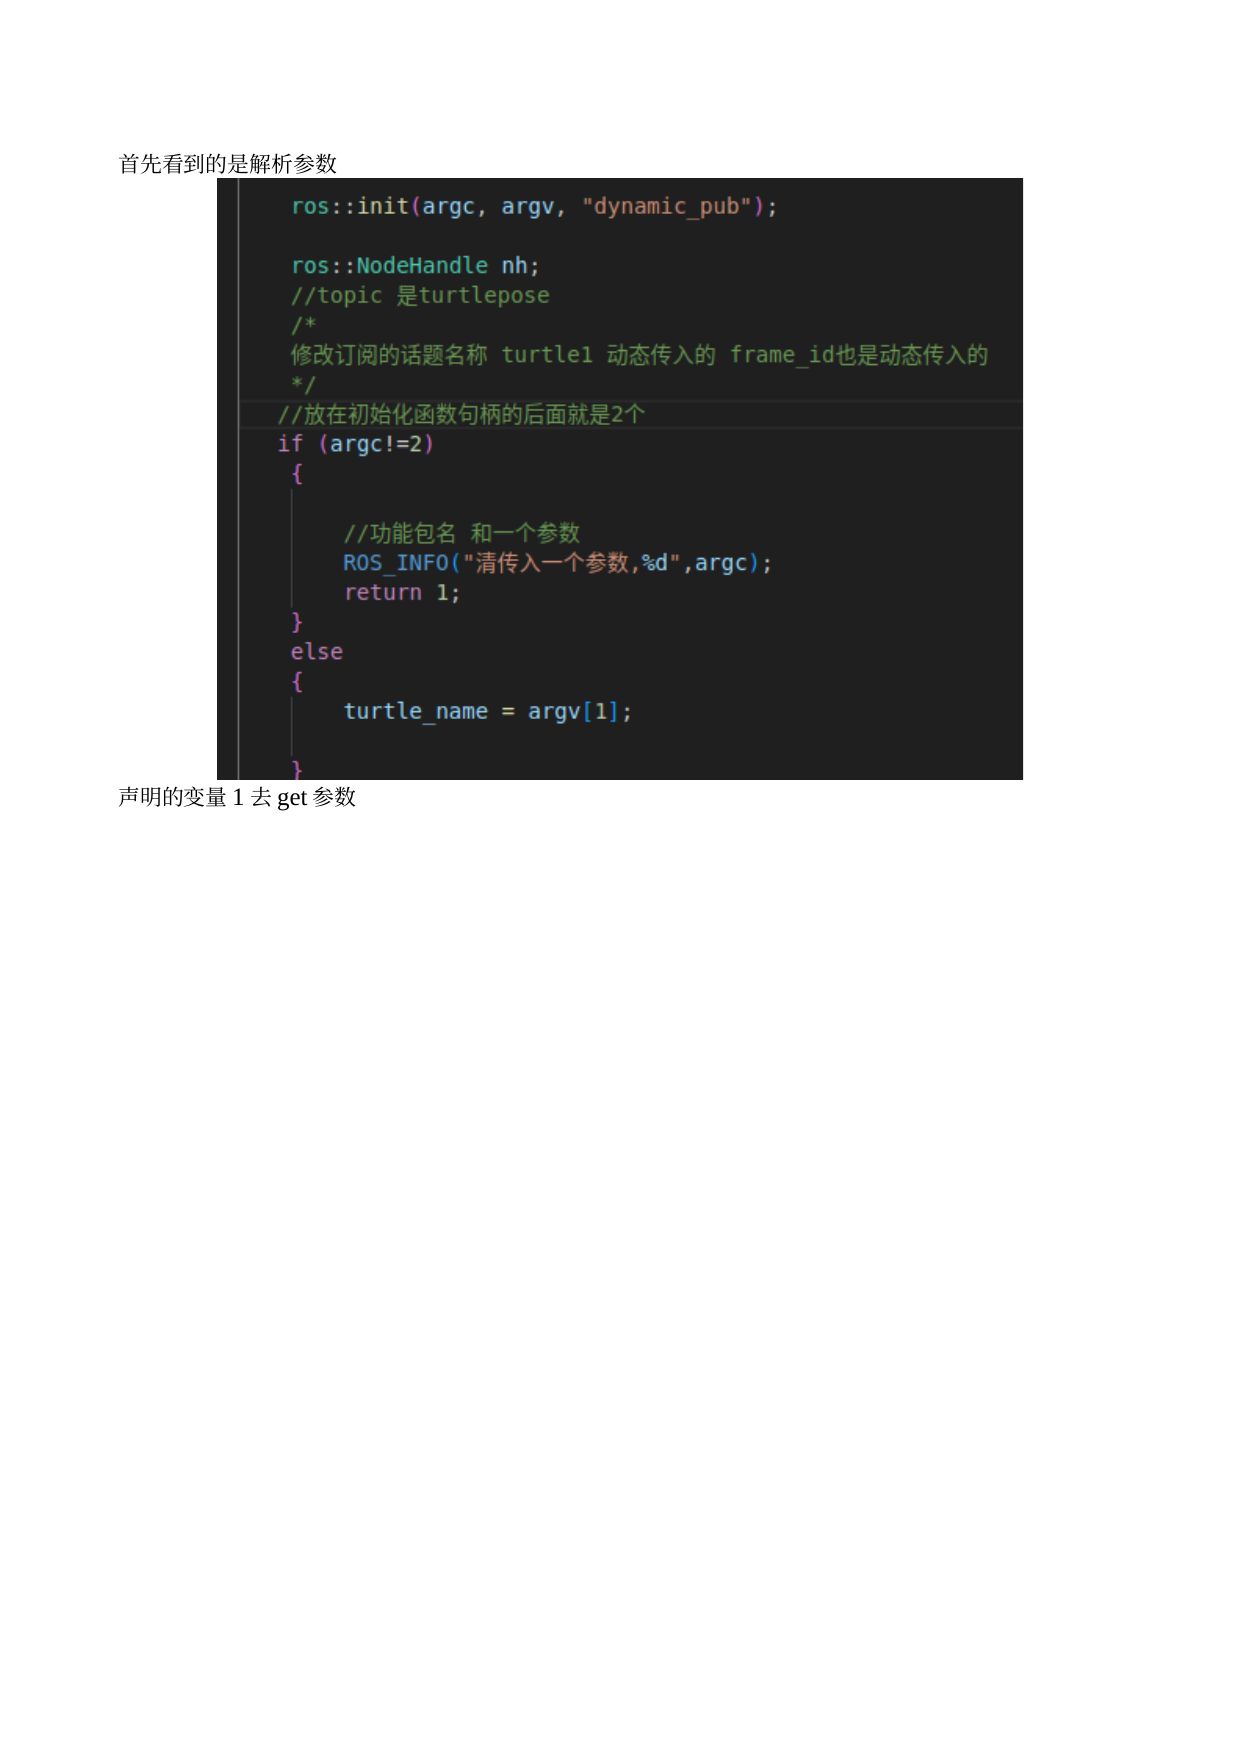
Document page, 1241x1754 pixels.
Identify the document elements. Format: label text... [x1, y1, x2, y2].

text 首先看到的是解析参数 [118, 147, 1122, 178]
text 声明的变量1 去get参数 [118, 178, 1122, 811]
picture [217, 178, 1024, 780]
